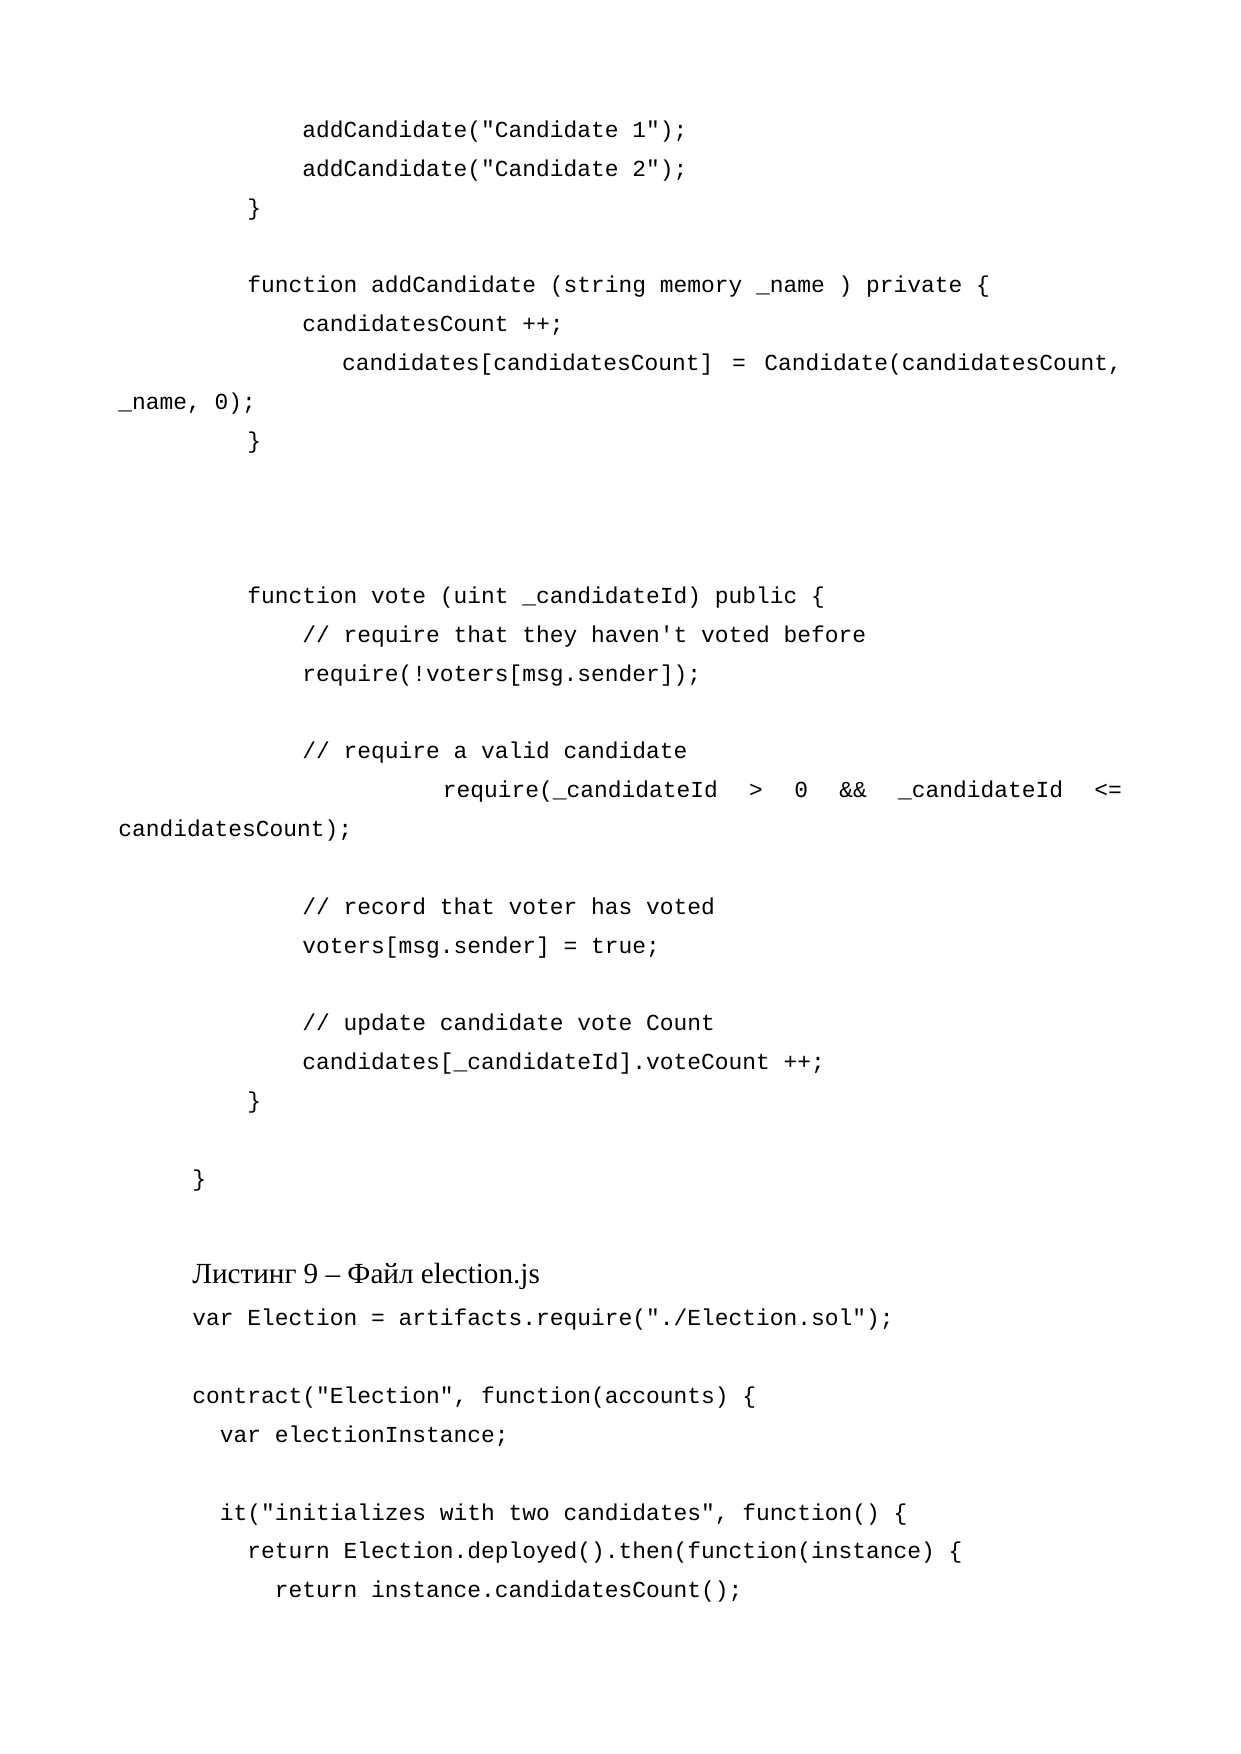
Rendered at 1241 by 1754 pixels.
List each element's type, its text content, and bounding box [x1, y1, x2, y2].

text candidates[candidatesCount] = Candidate(candidatesCount, _name, 0); [118, 351, 1122, 416]
text var Election = artifacts.require("./Election.sol"); [118, 1307, 1122, 1333]
text candidates[_candidateId].voteCount ++; [118, 1051, 1122, 1077]
text var electionInstance; [118, 1423, 1122, 1449]
text contract("Election", function(accounts) { [118, 1384, 1122, 1410]
text it("initializes with two candidates", function() { [118, 1501, 1122, 1527]
text addCandidate("Candidate 2"); [118, 157, 1122, 183]
text function addCandidate (string memory _name ) private { [118, 273, 1122, 299]
text } [118, 429, 1122, 455]
text addCandidate("Candidate 1"); [118, 118, 1122, 144]
text require(!voters[msg.sender]); [118, 662, 1122, 688]
text return instance.candidatesCount(); [118, 1579, 1122, 1604]
text candidatesCount ++; [118, 312, 1122, 338]
text return Election.deployed().then(function(instance) { [118, 1540, 1122, 1566]
text // record that voter has voted [118, 895, 1122, 921]
text // update candidate vote Count [118, 1012, 1122, 1038]
text } [118, 1089, 1122, 1115]
text Листинг 9 – Файл election.js [118, 1256, 1122, 1290]
text // require that they haven't voted before [118, 623, 1122, 649]
text } [118, 196, 1122, 222]
text } [118, 1167, 1122, 1193]
text require(_candidateId > 0 && _candidateId <= candidatesCount); [118, 779, 1122, 843]
text voters[msg.sender] = true; [118, 934, 1122, 960]
text // require a valid candidate [118, 740, 1122, 766]
text function vote (uint _candidateId) public { [118, 584, 1122, 610]
